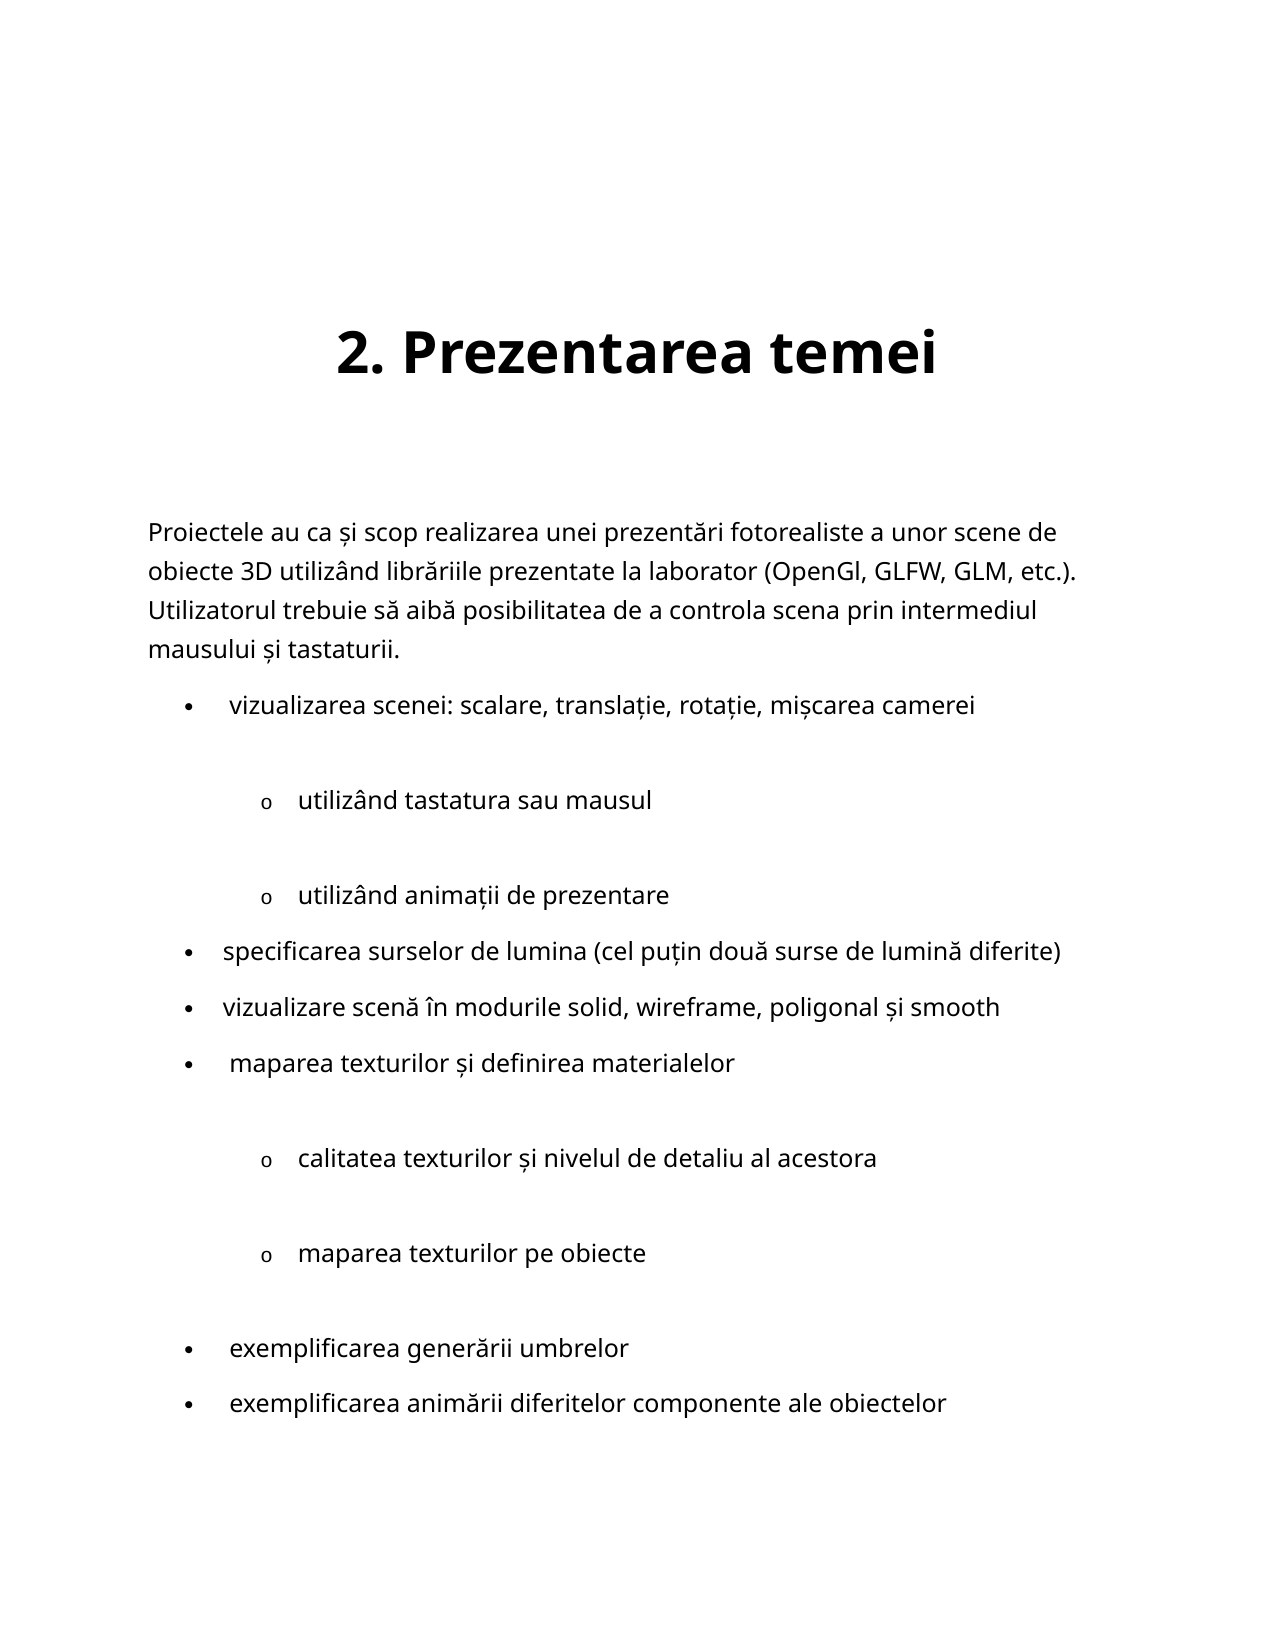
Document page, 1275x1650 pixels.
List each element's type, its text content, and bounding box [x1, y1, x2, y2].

list utilizând tastatura sau mausul [260, 783, 1127, 856]
text Proiectele au ca și scop realizarea unei prezentări fotorealiste a unor scene de obiecte 3D utilizând librăriile prezentate la laborator (OpenGl, GLFW, GLM, etc.). Utilizatorul trebuie să aibă posibilitatea de a controla scena prin intermediul mausului și tastaturii. [148, 514, 1127, 666]
list utilizând animații de prezentare [260, 878, 1127, 912]
list calitatea texturilor și nivelul de detaliu al acestora [260, 1140, 1127, 1213]
list exemplificarea animării diferitelor componente ale obiectelor [185, 1386, 1127, 1420]
list exemplificarea generării umbrelor [185, 1330, 1127, 1364]
list maparea texturilor pe obiecte [260, 1235, 1127, 1308]
text 2. Prezentarea temei [148, 311, 1127, 391]
list specificarea surselor de lumina (cel puțin două surse de lumină diferite) [185, 933, 1127, 968]
list vizualizarea scenei: scalare, translație, rotație, mișcarea camerei [185, 688, 1127, 761]
list maparea texturilor și definirea materialelor [185, 1045, 1127, 1118]
list vizualizare scenă în modurile solid, wireframe, poligonal și smooth [185, 989, 1127, 1023]
